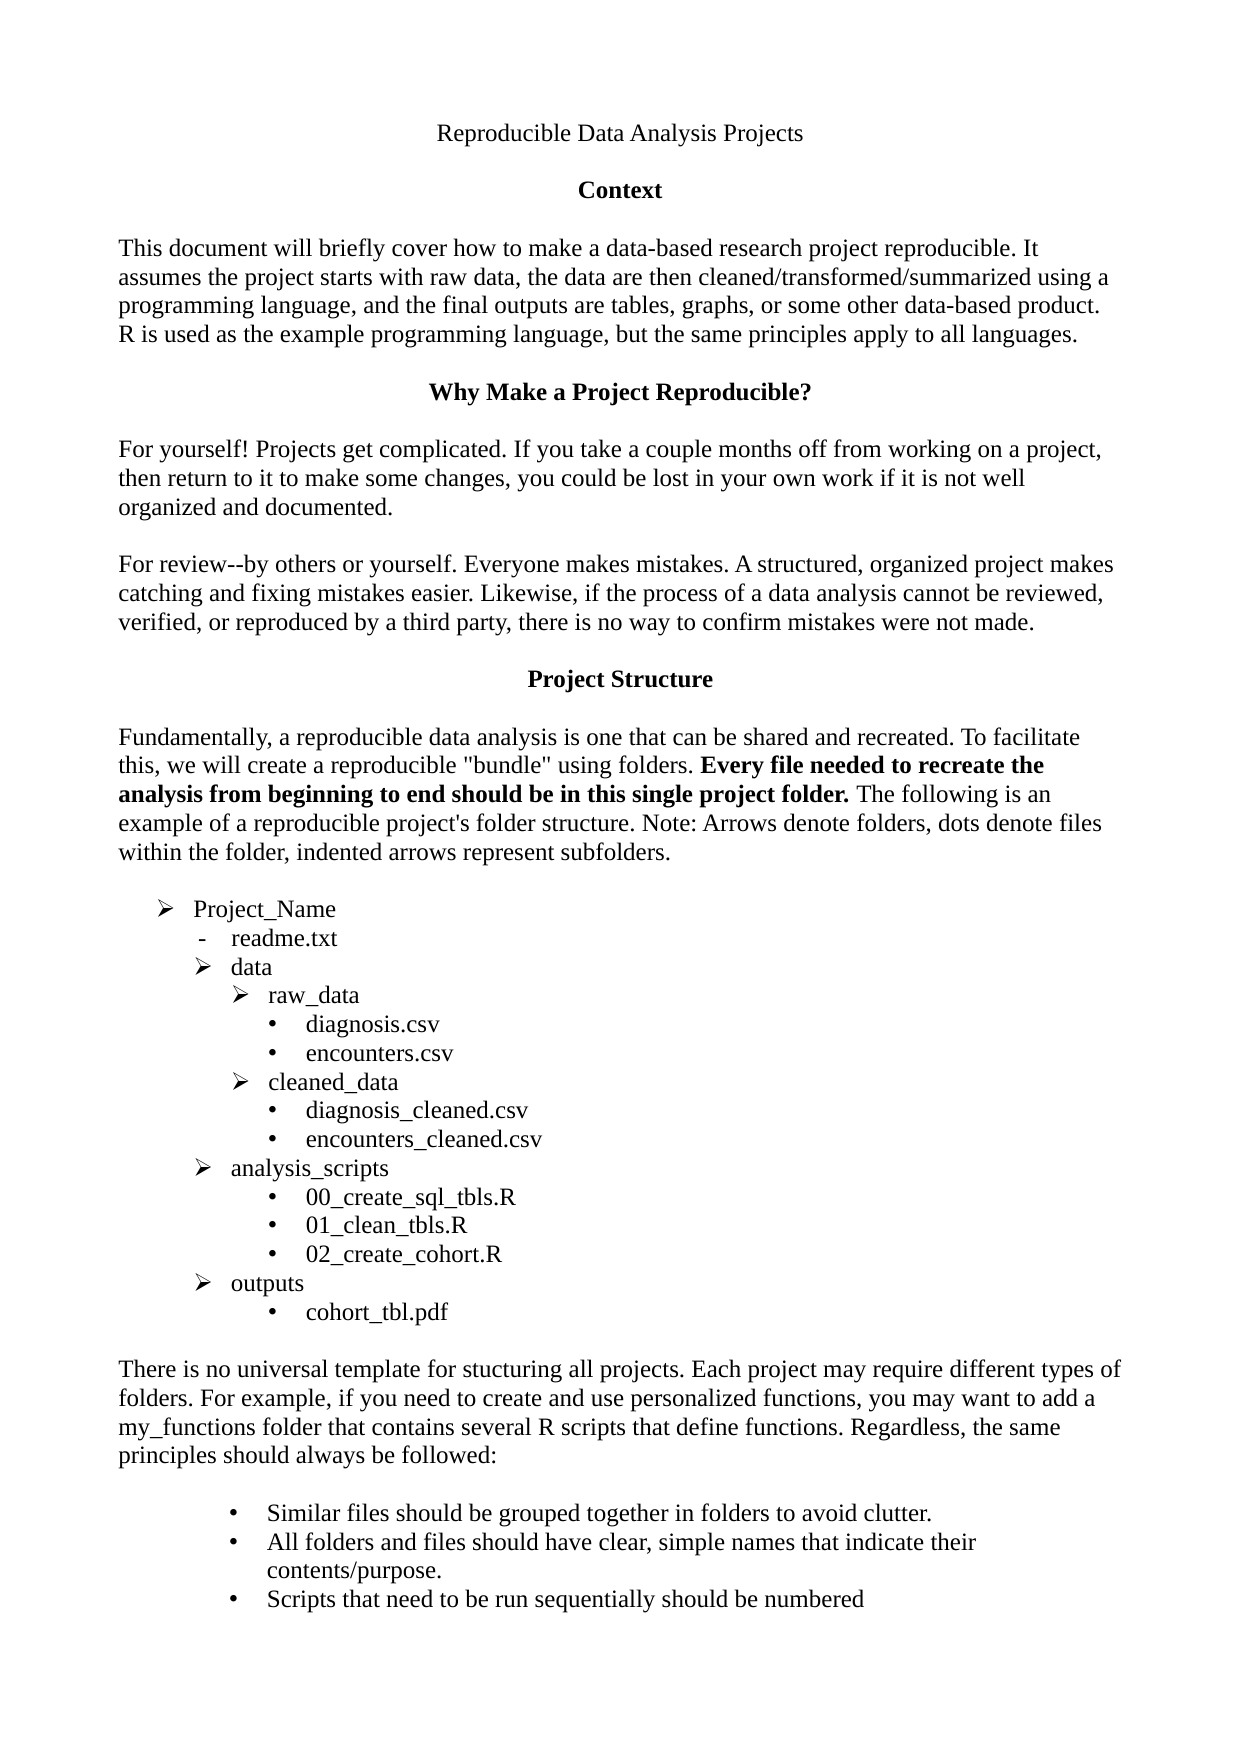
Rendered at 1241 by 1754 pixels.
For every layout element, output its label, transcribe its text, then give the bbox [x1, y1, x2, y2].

list 00_create_sql_tbls.R [268, 1182, 1122, 1211]
list 02_create_cohort.R [268, 1239, 1122, 1268]
text This document will briefly cover how to make a data-based research project reproducible. It assumes the project starts with raw data, the data are then cleaned/transformed/summarized using a programming language, and the final outputs are tables, graphs, or some other data-based product. R is used as the example programming language, but the same principles apply to all languages. [118, 233, 1122, 348]
text Reproducible Data Analysis Projects [118, 118, 1122, 147]
list cohort_tbl.pdf [268, 1297, 1122, 1326]
text - readme.txt [118, 923, 1122, 952]
list encounters_cleaned.csv [268, 1124, 1122, 1153]
text Fundamentally, a reproducible data analysis is one that can be shared and recreated. To facilitate this, we will create a reproducible "bundle" using folders. Every file needed to recreate the analysis from beginning to end should be in this single project folder. The following is an example of a reproducible project's folder structure. Note: Arrows denote folders, dots denote files within the folder, indented arrows represent subfolders. [118, 722, 1122, 866]
list All folders and files should have clear, simple names that indicate their contents/purpose. [229, 1527, 1122, 1584]
list diagnosis_cleaned.csv [268, 1096, 1122, 1124]
text Why Make a Project Reproducible? [118, 377, 1122, 406]
text For review--by others or yourself. Everyone makes mistakes. A structured, organized project makes catching and fixing mistakes easier. Likewise, if the process of a data analysis cannot be reviewed, verified, or reproduced by a third party, there is no way to confirm mistakes were not made. [118, 549, 1122, 636]
text For yourself! Projects get complicated. If you take a couple months off from working on a project, then return to it to make some changes, you could be lost in your own work if it is not well organized and documented. [118, 434, 1122, 521]
list data [193, 952, 1122, 981]
text Project Structure [118, 664, 1122, 693]
text There is no universal template for stucturing all projects. Each project may require different types of folders. For example, if you need to create and use personalized functions, you may want to add a my_functions folder that contains several R scripts that define functions. Regardless, the same principles should always be followed: [118, 1354, 1122, 1469]
list diagnosis.csv [268, 1009, 1122, 1038]
list 01_clean_tbls.R [268, 1211, 1122, 1239]
text Context [118, 176, 1122, 204]
list outputs [193, 1268, 1122, 1297]
list Similar files should be grouped together in folders to avoid clutter. [229, 1498, 1122, 1527]
list analysis_scripts [193, 1153, 1122, 1182]
list raw_data [231, 981, 1122, 1009]
list encounters.csv [268, 1038, 1122, 1067]
list Project_Name [156, 894, 1122, 923]
list cleaned_data [231, 1067, 1122, 1096]
list Scripts that need to be run sequentially should be numbered [229, 1584, 1122, 1613]
